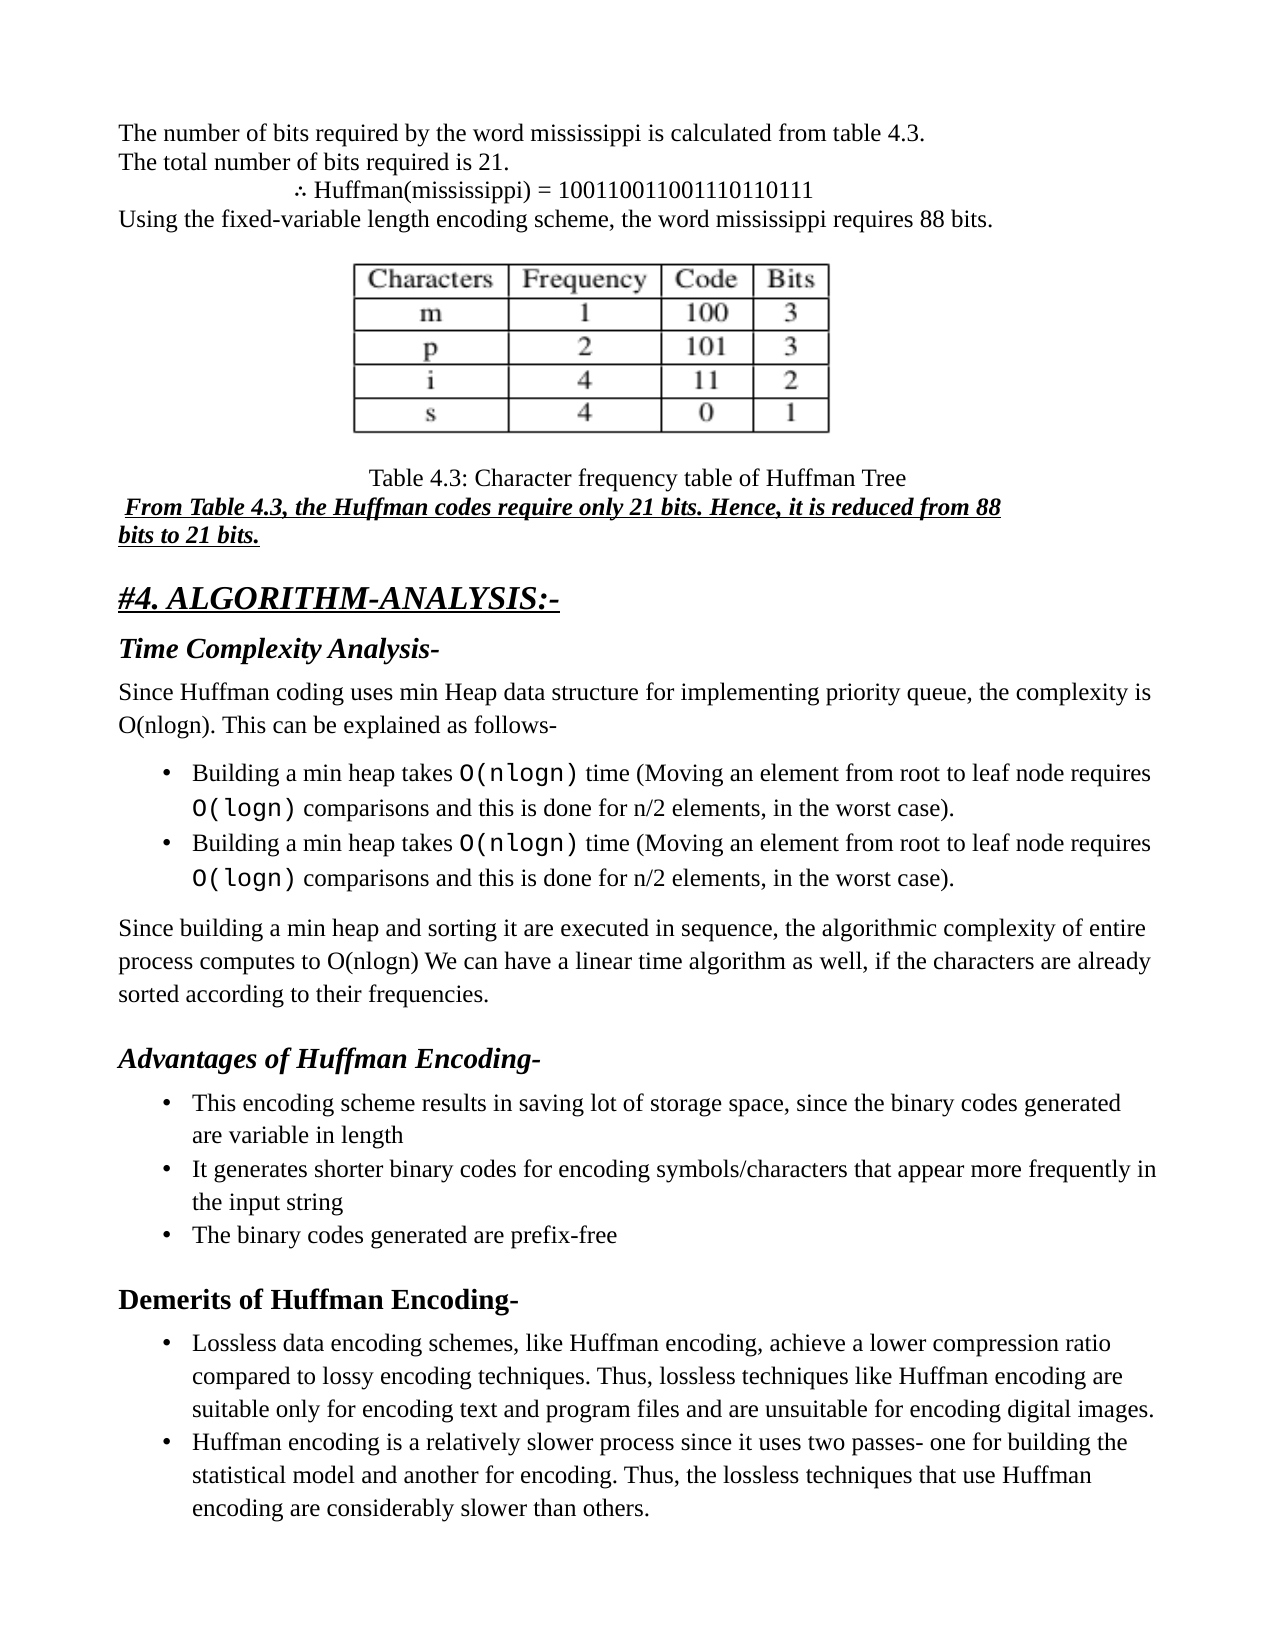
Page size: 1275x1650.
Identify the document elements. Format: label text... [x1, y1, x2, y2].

list This encoding scheme results in saving lot of storage space, since the binary codes generated are variable in length [162, 1088, 1157, 1149]
list It generates shorter binary codes for encoding symbols/characters that appear more frequently in the input string [162, 1154, 1157, 1215]
text Since Huffman coding uses min Heap data structure for implementing priority queue, the complexity is O(nlogn). This can be explained as follows- [118, 677, 1157, 739]
text Since building a min heap and sorting it are executed in sequence, the algorithmic complexity of entire process computes to O(nlogn) We can have a linear time algorithm as well, if the characters are already sorted according to their frequencies. [118, 913, 1157, 1008]
text The total number of bits required is 21. [118, 147, 1157, 176]
text #4. ALGORITHM-ANALYSIS:- [118, 578, 1157, 616]
list Lossless data encoding schemes, like Huffman encoding, achieve a lower compression ratio compared to lossy encoding techniques. Thus, lossless techniques like Huffman encoding are suitable only for encoding text and program files and are unsuitable for encoding digital images. [162, 1328, 1157, 1423]
text bits to 21 bits. [118, 521, 1157, 549]
text From Table 4.3, the Huffman codes require only 21 bits. Hence, it is reduced from 88 [118, 492, 1157, 521]
list Huffman encoding is a relatively slower process since it uses two passes- one for building the statistical model and another for encoding. Thus, the lossless techniques that use Huffman encoding are considerably slower than others. [162, 1427, 1157, 1522]
text The number of bits required by the word mississippi is calculated from table 4.3. [118, 118, 1157, 147]
list Building a min heap takes O(nlogn) time (Moving an element from root to leaf node requires O(logn) comparisons and this is done for n/2 elements, in the worst case). [162, 758, 1157, 824]
list The binary codes generated are prefix-free [162, 1220, 1157, 1248]
subtitle Time Complexity Analysis- [118, 631, 1157, 664]
subtitle Advantages of Huffman Encoding- [118, 1042, 1157, 1075]
text ∴ Huffman(mississippi) = 100110011001110110111 [118, 176, 1157, 204]
picture [432, 289, 688, 443]
list Building a min heap takes O(nlogn) time (Moving an element from root to leaf node requires O(logn) comparisons and this is done for n/2 elements, in the worst case). [162, 828, 1157, 894]
text Table 4.3: Character frequency table of Huffman Tree [118, 463, 1157, 492]
subtitle Demerits of Huffman Encoding- [118, 1282, 1157, 1315]
text Using the fixed-variable length encoding scheme, the word mississippi requires 88 bits. [118, 204, 1157, 233]
